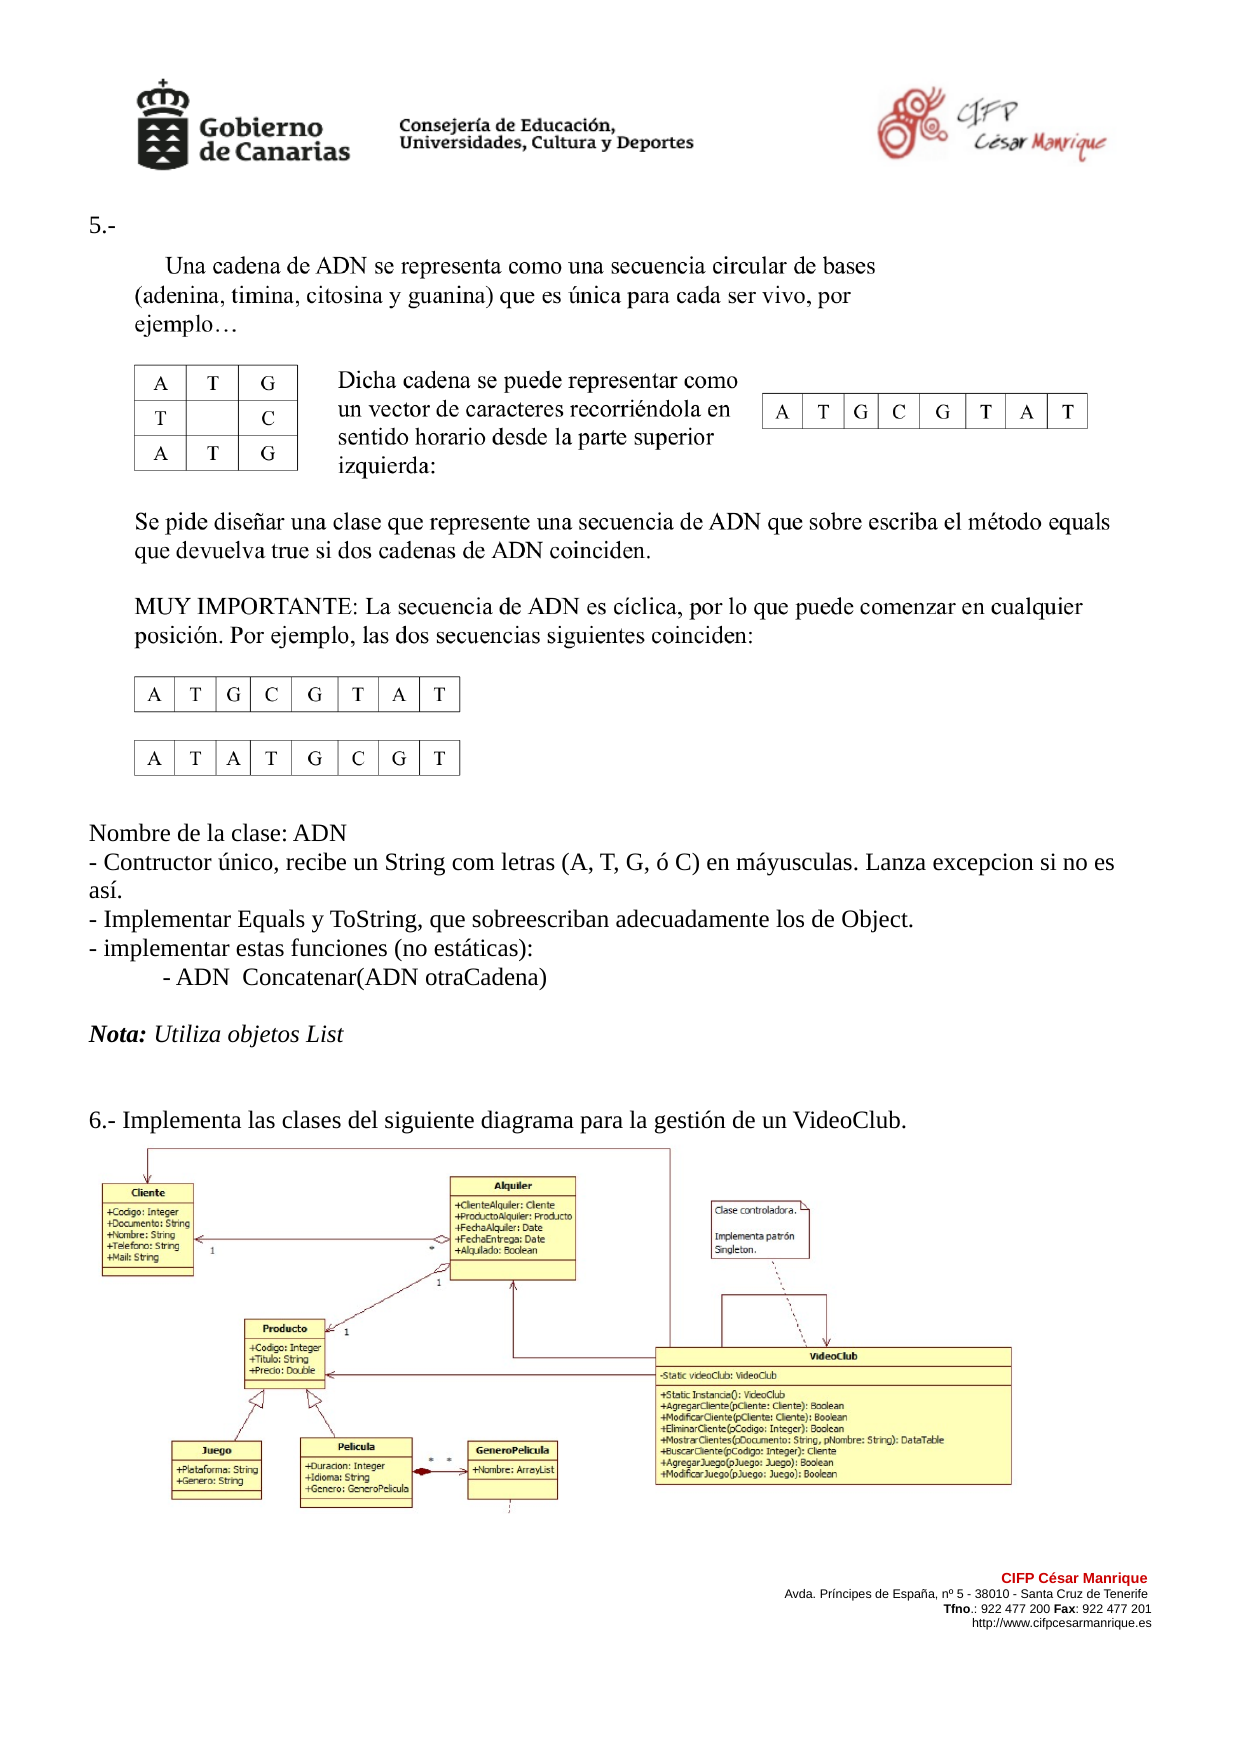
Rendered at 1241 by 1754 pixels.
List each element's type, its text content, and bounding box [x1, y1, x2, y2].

picture [88, 1134, 1022, 1514]
text 6.- Implementa las clases del siguiente diagrama para la gestión de un VideoClub. [89, 1105, 1152, 1134]
text - ADN Concatenar(ADN otraCadena) [89, 962, 1152, 990]
picture [118, 238, 1123, 818]
text Nombre de la clase: ADN [89, 239, 1152, 847]
text Nota: Utiliza objetos List [89, 1019, 1152, 1048]
text - Implementar Equals y ToString, que sobreescriban adecuadamente los de Object. [89, 904, 1152, 933]
text - implementar estas funciones (no estáticas): [89, 933, 1152, 962]
text - Contructor único, recibe un String com letras (A, T, G, ó C) en máyusculas. Lanza excepcion si no es así. [89, 847, 1152, 904]
text 5.- [89, 210, 1152, 239]
picture [114, 75, 1118, 180]
